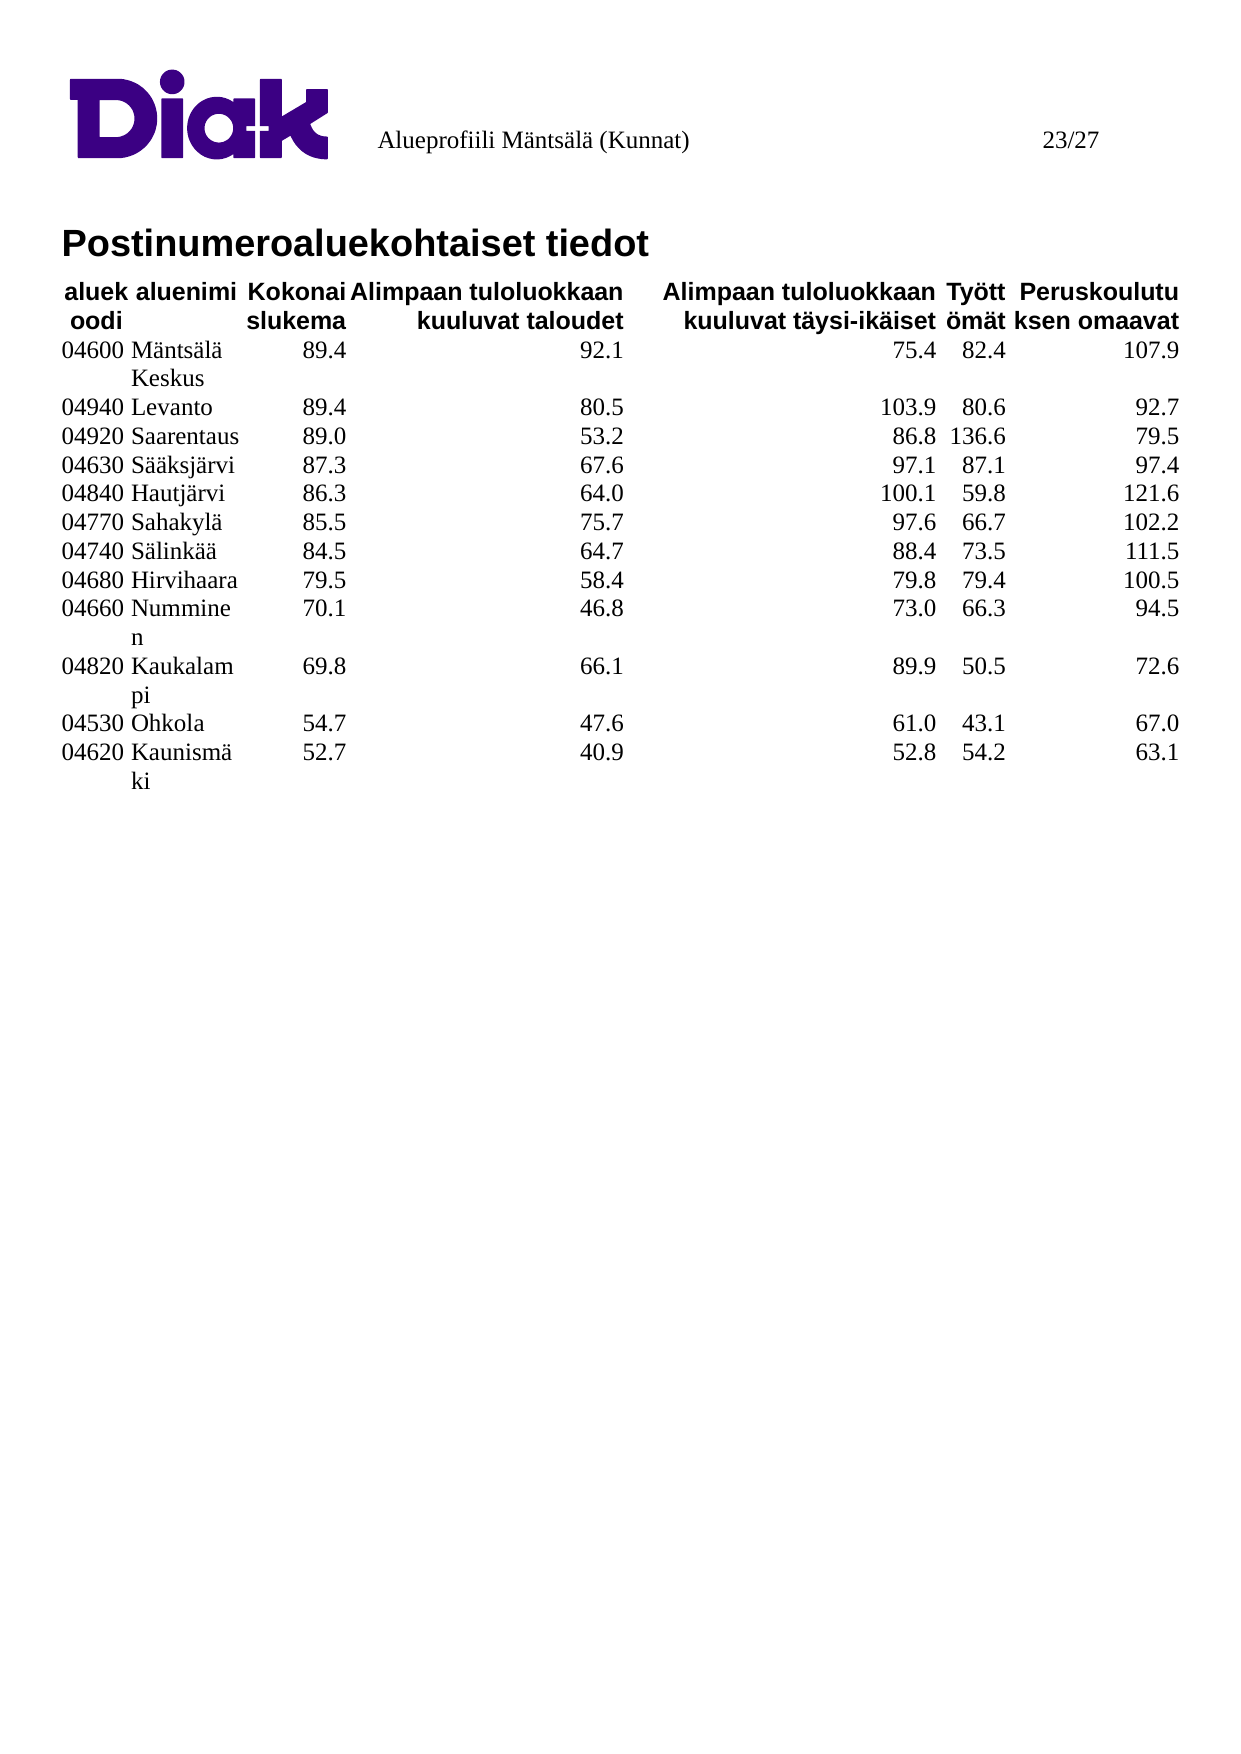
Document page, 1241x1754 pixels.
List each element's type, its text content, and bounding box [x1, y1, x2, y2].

table_cell 04530 [61, 709, 131, 737]
table_cell 100.5 [1005, 565, 1179, 593]
subtitle Postinumeroaluekohtaiset tiedot [61, 221, 1179, 265]
table_cell 79.5 [1005, 421, 1179, 450]
table_cell 136.6 [936, 421, 1005, 450]
table_cell 54.2 [936, 737, 1005, 795]
table_cell 50.5 [936, 651, 1005, 708]
table_cell Kaunismäki [131, 737, 242, 795]
table_cell 97.6 [624, 507, 936, 536]
table_cell 58.4 [346, 565, 624, 593]
table_cell 102.2 [1005, 507, 1179, 536]
table_cell 67.6 [346, 450, 624, 478]
table_cell Numminen [131, 594, 242, 651]
table_cell Sälinkää [131, 536, 242, 565]
table_cell Hautjärvi [131, 479, 242, 507]
table_cell 97.4 [1005, 450, 1179, 478]
table_cell 66.1 [346, 651, 624, 708]
table_cell 86.3 [242, 479, 346, 507]
table_cell 04740 [61, 536, 131, 565]
table_cell Sahakylä [131, 507, 242, 536]
table_cell 73.5 [936, 536, 1005, 565]
table_cell 88.4 [624, 536, 936, 565]
table_cell 75.7 [346, 507, 624, 536]
table_cell Hirvihaara [131, 565, 242, 593]
table_cell 107.9 [1005, 335, 1179, 392]
table_cell 100.1 [624, 479, 936, 507]
table_cell 04840 [61, 479, 131, 507]
table_cell 52.8 [624, 737, 936, 795]
table_cell 79.8 [624, 565, 936, 593]
table_cell 89.4 [242, 335, 346, 392]
table_cell 40.9 [346, 737, 624, 795]
table_cell 97.1 [624, 450, 936, 478]
table_cell 04770 [61, 507, 131, 536]
table_cell 67.0 [1005, 709, 1179, 737]
table_cell 64.0 [346, 479, 624, 507]
table_cell 04820 [61, 651, 131, 708]
table_cell 04920 [61, 421, 131, 450]
table_header aluekoodi [61, 277, 131, 335]
table_cell 66.3 [936, 594, 1005, 651]
table_cell 89.4 [242, 392, 346, 421]
table_cell 103.9 [624, 392, 936, 421]
table_header Alimpaan tuloluokkaan kuuluvat täysi-ikäiset [624, 277, 936, 335]
table_cell 89.9 [624, 651, 936, 708]
table_cell Ohkola [131, 709, 242, 737]
table_cell 121.6 [1005, 479, 1179, 507]
table_cell 87.1 [936, 450, 1005, 478]
table_cell 72.6 [1005, 651, 1179, 708]
table_cell 84.5 [242, 536, 346, 565]
table_cell 70.1 [242, 594, 346, 651]
table_cell 61.0 [624, 709, 936, 737]
table_cell Saarentaus [131, 421, 242, 450]
table_cell 73.0 [624, 594, 936, 651]
table_cell Levanto [131, 392, 242, 421]
table_header Työttömät [936, 277, 1005, 335]
table_cell 63.1 [1005, 737, 1179, 795]
table_header Kokonaislukema [242, 277, 346, 335]
table_cell 75.4 [624, 335, 936, 392]
table_cell 66.7 [936, 507, 1005, 536]
table_cell 92.7 [1005, 392, 1179, 421]
table_cell 79.4 [936, 565, 1005, 593]
table_cell Mäntsälä Keskus [131, 335, 242, 392]
table_header aluenimi [131, 277, 242, 335]
table_cell 94.5 [1005, 594, 1179, 651]
table_cell 04630 [61, 450, 131, 478]
table_cell 54.7 [242, 709, 346, 737]
table_cell 59.8 [936, 479, 1005, 507]
table_cell 43.1 [936, 709, 1005, 737]
table_cell 87.3 [242, 450, 346, 478]
table_header Peruskoulutuksen omaavat [1005, 277, 1179, 335]
table_header Alimpaan tuloluokkaan kuuluvat taloudet [346, 277, 624, 335]
table_cell 89.0 [242, 421, 346, 450]
table_cell 46.8 [346, 594, 624, 651]
table_cell 64.7 [346, 536, 624, 565]
table_cell 80.6 [936, 392, 1005, 421]
table_cell 80.5 [346, 392, 624, 421]
table_cell 04680 [61, 565, 131, 593]
table_cell 04660 [61, 594, 131, 651]
table_cell 86.8 [624, 421, 936, 450]
table_cell 82.4 [936, 335, 1005, 392]
table_cell 04940 [61, 392, 131, 421]
table_cell 111.5 [1005, 536, 1179, 565]
table_cell 47.6 [346, 709, 624, 737]
table_cell 04600 [61, 335, 131, 392]
table_cell 85.5 [242, 507, 346, 536]
table_cell 92.1 [346, 335, 624, 392]
table_cell 04620 [61, 737, 131, 795]
table_cell Sääksjärvi [131, 450, 242, 478]
table_cell 52.7 [242, 737, 346, 795]
table_cell 53.2 [346, 421, 624, 450]
table_cell Kaukalampi [131, 651, 242, 708]
table_cell 79.5 [242, 565, 346, 593]
table_cell 69.8 [242, 651, 346, 708]
